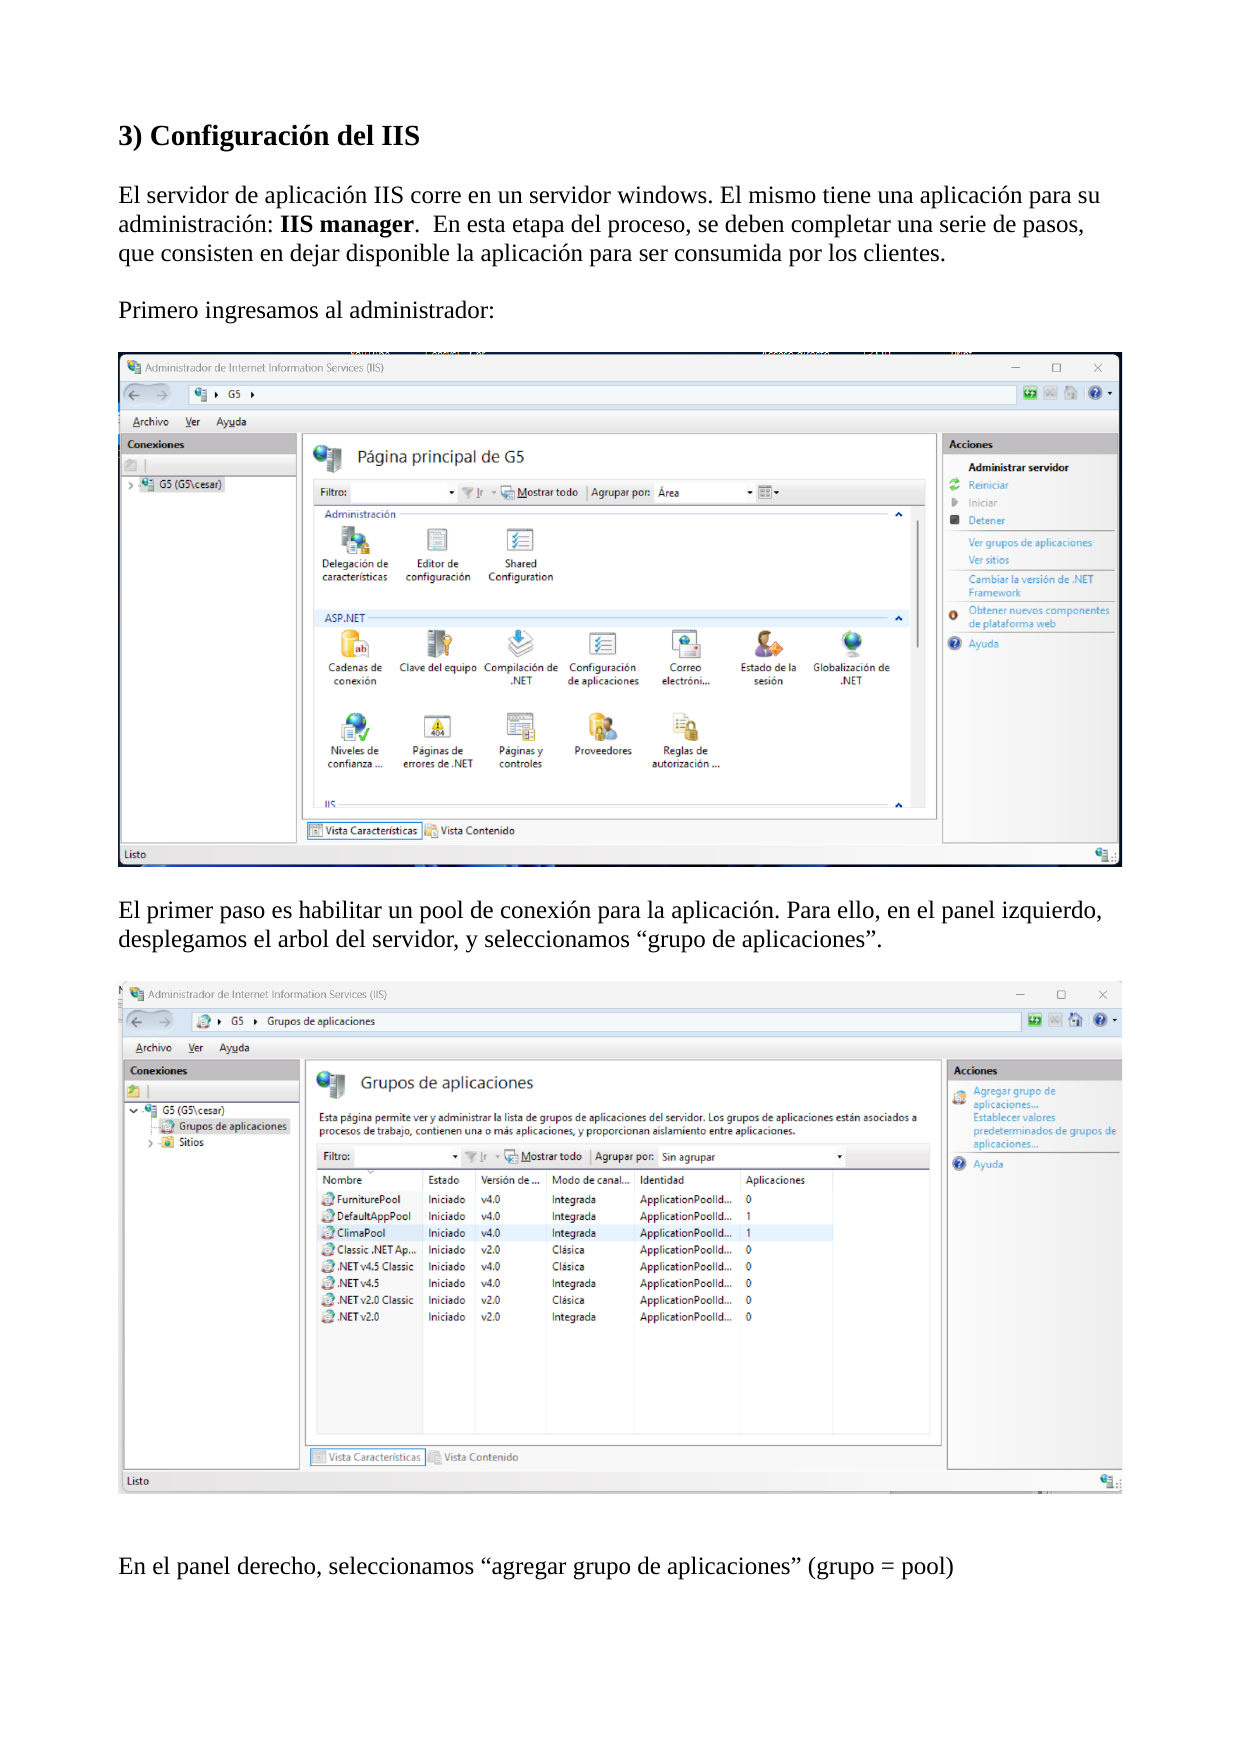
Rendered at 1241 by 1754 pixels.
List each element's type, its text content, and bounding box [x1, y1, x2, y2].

text El servidor de aplicación IIS corre en un servidor windows. El mismo tiene una aplicación para su administración: IIS manager. En esta etapa del proceso, se deben completar una serie de pasos, que consisten en dejar disponible la aplicación para ser consumida por los clientes. [118, 180, 1122, 267]
text En el panel derecho, seleccionamos “agregar grupo de aplicaciones” (grupo = pool) [118, 1551, 1122, 1579]
text 3) Configuración del IIS [118, 118, 1122, 152]
picture [118, 981, 1123, 1494]
picture [118, 352, 1123, 867]
text Primero ingresamos al administrador: [118, 295, 1122, 324]
text El primer paso es habilitar un pool de conexión para la aplicación. Para ello, en el panel izquierdo, desplegamos el arbol del servidor, y seleccionamos “grupo de aplicaciones”. [118, 895, 1122, 952]
